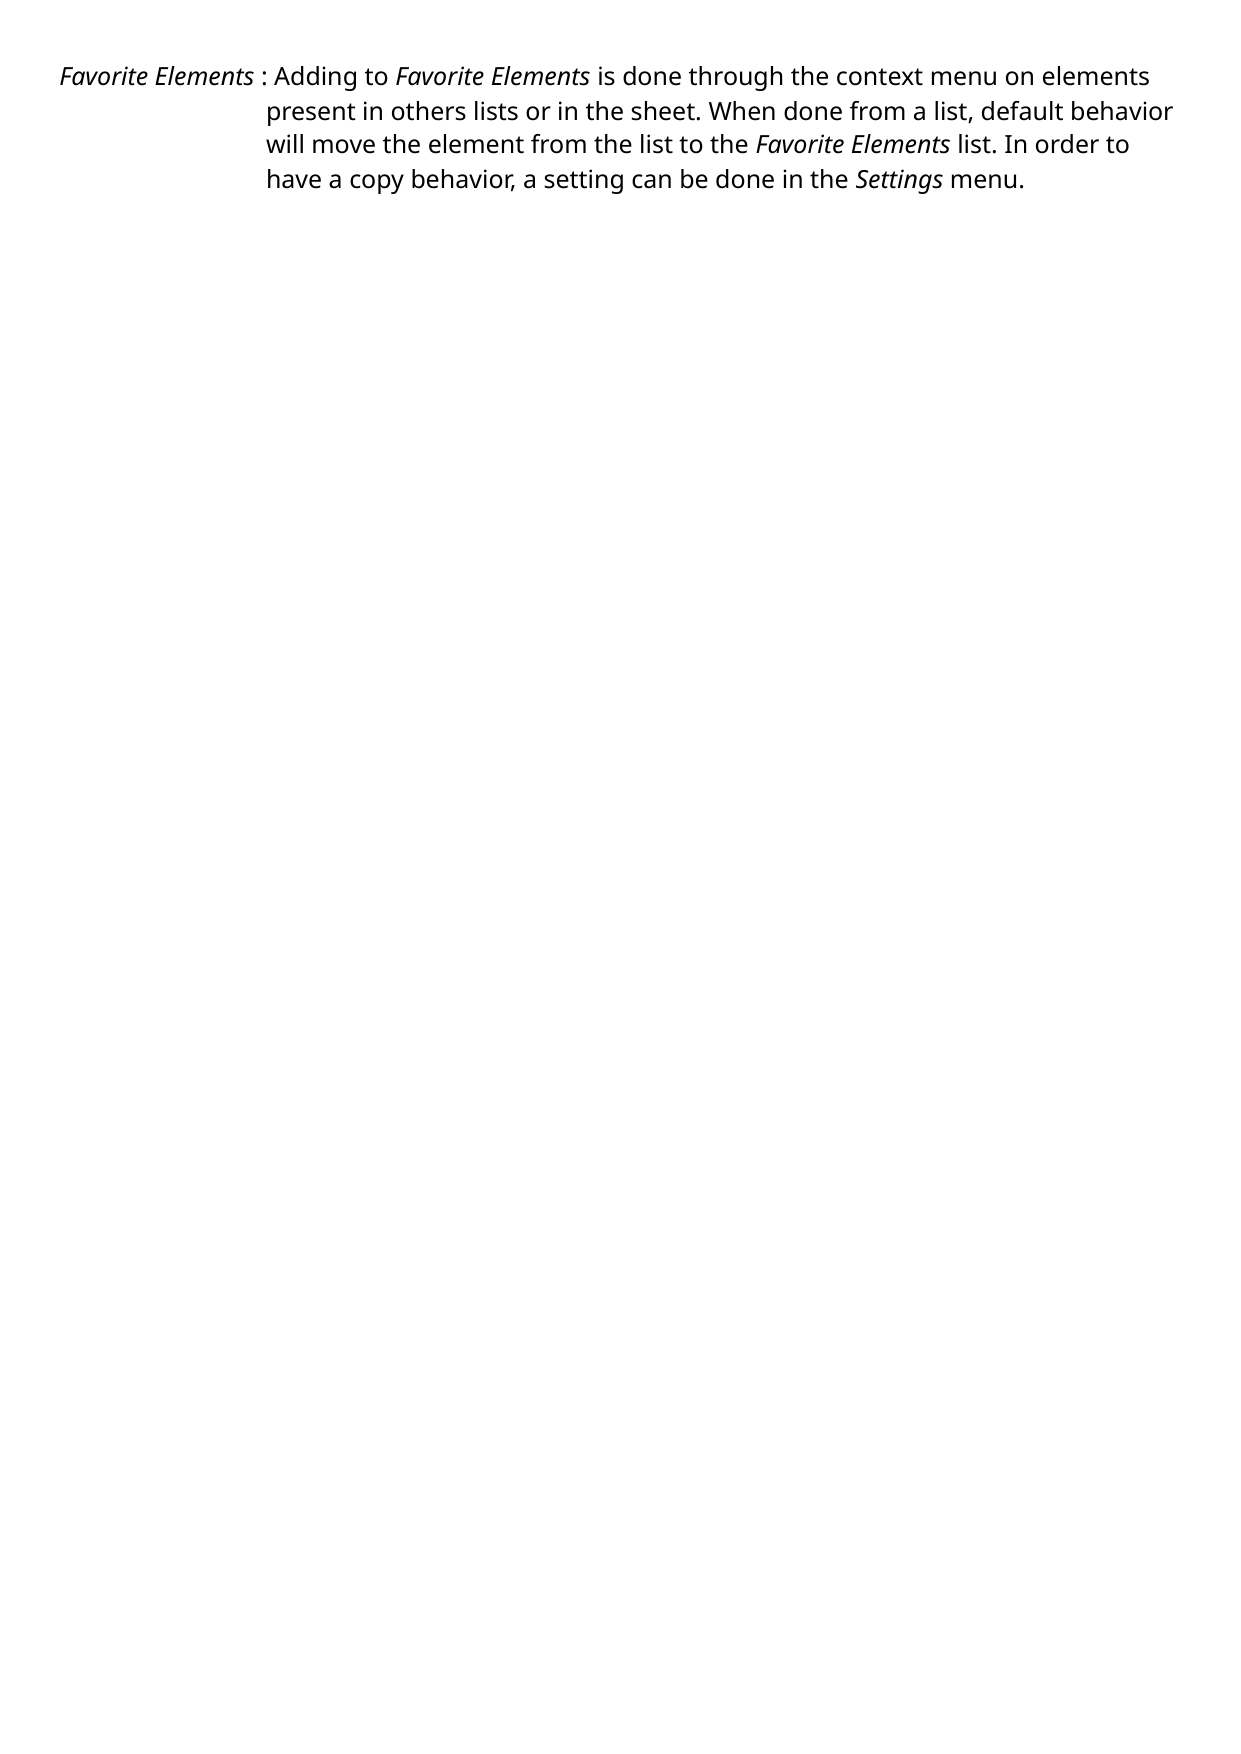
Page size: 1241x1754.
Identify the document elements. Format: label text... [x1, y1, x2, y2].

text Favorite Elements : Adding to Favorite Elements is done through the context menu on elements present in others lists or in the sheet. When done from a list, default behavior will move the element from the list to the Favorite Elements list. In order to have a copy behavior, a setting can be done in the Settings menu. [59, 59, 1181, 195]
